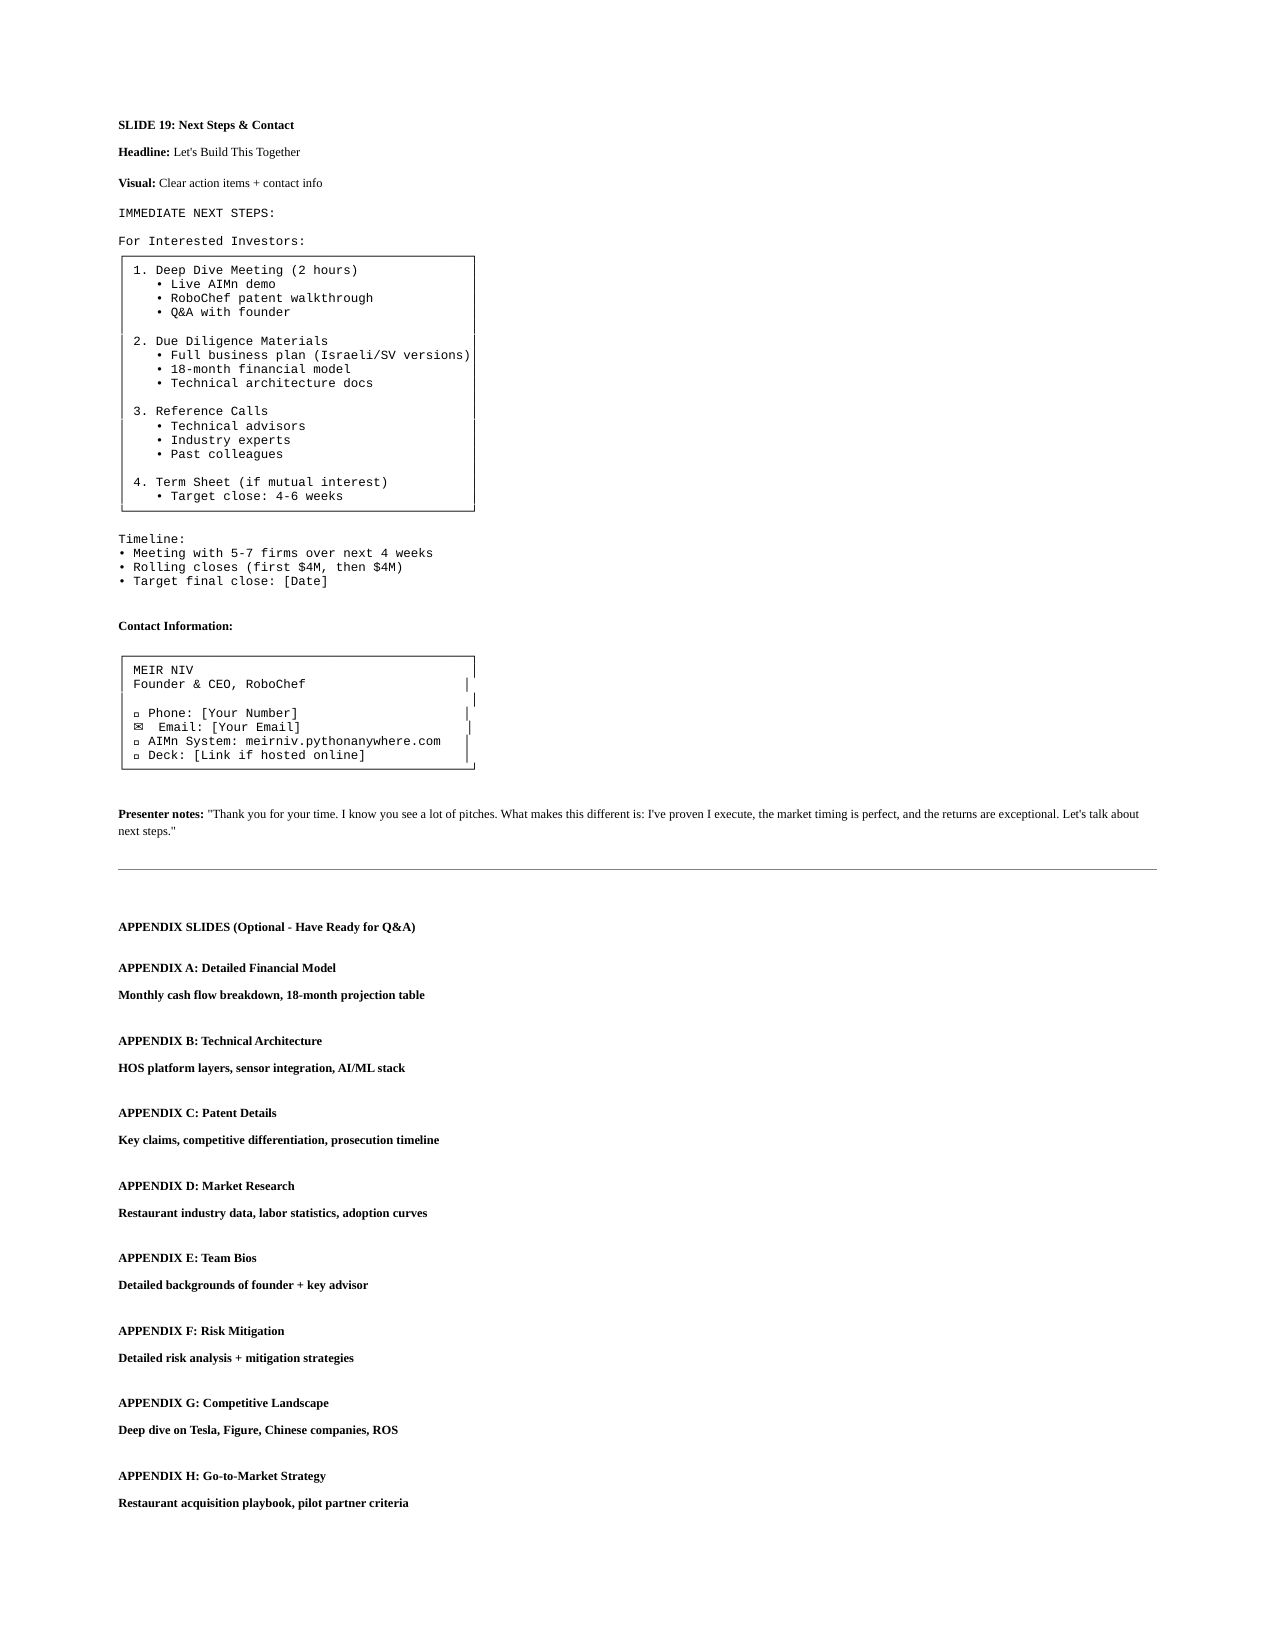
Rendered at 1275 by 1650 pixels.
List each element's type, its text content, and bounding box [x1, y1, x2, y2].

subtitle SLIDE 19: Next Steps & Contact [118, 118, 1157, 132]
text Presenter notes: "Thank you for your time. I know you see a lot of pitches. What makes this different is: I've proven I execute, the market timing is perfect, and the returns are exceptional. Let's talk about next steps." [118, 807, 1157, 838]
text For Interested Investors: [118, 235, 1157, 249]
text │ • Full business plan (Israeli/SV versions)│ [122, 349, 473, 363]
text │ • Target close: 4-6 weeks │ [474, 490, 1157, 504]
text │ • RoboChef patent walkthrough │ [474, 292, 1157, 306]
text │ • Technical architecture docs │ [474, 377, 1157, 391]
text Key claims, competitive differentiation, prosecution timeline [118, 1133, 1157, 1147]
text │ • Q&A with founder │ [122, 306, 473, 320]
text │ • Target close: 4-6 weeks │ [122, 490, 473, 504]
text ┌──────────────────────────────────────────────┐ [118, 249, 1157, 264]
text Contact Information: [118, 619, 1157, 633]
text │ • Q&A with founder │ [474, 306, 1157, 320]
text • Meeting with 5-7 firms over next 4 weeks [118, 547, 1157, 561]
text │ • Full business plan (Israeli/SV versions)│ [474, 349, 1157, 363]
text Timeline: [118, 533, 1157, 547]
text │ │ [474, 320, 1157, 334]
text │ • Live AIMn demo │ [474, 278, 1157, 292]
subtitle APPENDIX G: Competitive Landscape [118, 1396, 1157, 1411]
text │ 🌐 AIMn System: meirniv.pythonanywhere.com │ [467, 735, 1157, 749]
subtitle APPENDIX D: Market Research [118, 1179, 1157, 1193]
text Restaurant acquisition playbook, pilot partner criteria [118, 1496, 1157, 1510]
text │ 2. Due Diligence Materials │ [118, 334, 1157, 349]
text │ │ [474, 391, 1157, 405]
text │ 📱 Phone: [Your Number] │ [122, 707, 466, 721]
text │ • 18-month financial model │ [474, 363, 1157, 377]
text │ 4. Term Sheet (if mutual interest) │ [474, 476, 1157, 490]
text │ Founder & CEO, RoboChef │ [118, 678, 1157, 693]
text │ 🌐 AIMn System: meirniv.pythonanywhere.com │ [122, 735, 466, 749]
text HOS platform layers, sensor integration, AI/ML stack [118, 1061, 1157, 1075]
text Visual: Clear action items + contact info [118, 176, 1157, 190]
text │ 4. Term Sheet (if mutual interest) │ [122, 476, 473, 490]
text Restaurant industry data, labor statistics, adoption curves [118, 1206, 1157, 1220]
text └──────────────────────────────────────────────┘ [118, 763, 1157, 778]
text │ │ [122, 693, 473, 707]
subtitle APPENDIX C: Patent Details [118, 1106, 1157, 1121]
text │ ✉️ Email: [Your Email] │ [470, 721, 1157, 735]
text │ │ [474, 693, 1157, 707]
subtitle APPENDIX H: Go-to-Market Strategy [118, 1469, 1157, 1483]
text │ 📄 Deck: [Link if hosted online] │ [122, 749, 466, 763]
text │ │ [474, 462, 1157, 476]
subtitle APPENDIX E: Team Bios [118, 1251, 1157, 1266]
text │ 3. Reference Calls │ [474, 405, 1157, 419]
text │ • Past colleagues │ [474, 448, 1157, 462]
text │ 1. Deep Dive Meeting (2 hours) │ [122, 264, 473, 278]
text │ • Technical advisors │ [118, 419, 1157, 434]
text │ MEIR NIV │ [122, 664, 473, 678]
text │ • 18-month financial model │ [122, 363, 473, 377]
text Detailed backgrounds of founder + key advisor [118, 1278, 1157, 1292]
text • Target final close: [Date] [118, 575, 1157, 589]
text │ 📄 Deck: [Link if hosted online] │ [467, 749, 1157, 763]
text │ MEIR NIV │ [474, 664, 1157, 678]
text Deep dive on Tesla, Figure, Chinese companies, ROS [118, 1423, 1157, 1437]
text │ 3. Reference Calls │ [122, 405, 473, 419]
subtitle APPENDIX A: Detailed Financial Model [118, 961, 1157, 976]
text │ • Technical architecture docs │ [122, 377, 473, 391]
subtitle APPENDIX F: Risk Mitigation [118, 1324, 1157, 1338]
text Detailed risk analysis + mitigation strategies [118, 1351, 1157, 1365]
text └──────────────────────────────────────────────┘ [118, 504, 1157, 519]
text │ ✉️ Email: [Your Email] │ [122, 721, 469, 735]
subtitle APPENDIX B: Technical Architecture [118, 1034, 1157, 1048]
text │ • Live AIMn demo │ [122, 278, 473, 292]
text │ 1. Deep Dive Meeting (2 hours) │ [474, 264, 1157, 278]
text │ • Industry experts │ [474, 434, 1157, 448]
text ┌──────────────────────────────────────────────┐ [118, 650, 1157, 664]
text IMMEDIATE NEXT STEPS: [118, 207, 1157, 221]
text │ • Industry experts │ [122, 434, 473, 448]
text │ │ [122, 320, 473, 334]
text │ │ [122, 462, 473, 476]
text Headline: Let's Build This Together [118, 145, 1157, 159]
text │ 📱 Phone: [Your Number] │ [467, 707, 1157, 721]
text │ │ [122, 391, 473, 405]
text • Rolling closes (first $4M, then $4M) [118, 561, 1157, 575]
text │ • RoboChef patent walkthrough │ [122, 292, 473, 306]
text Monthly cash flow breakdown, 18-month projection table [118, 988, 1157, 1002]
text │ • Past colleagues │ [122, 448, 473, 462]
subtitle APPENDIX SLIDES (Optional - Have Ready for Q&A) [118, 920, 1157, 934]
